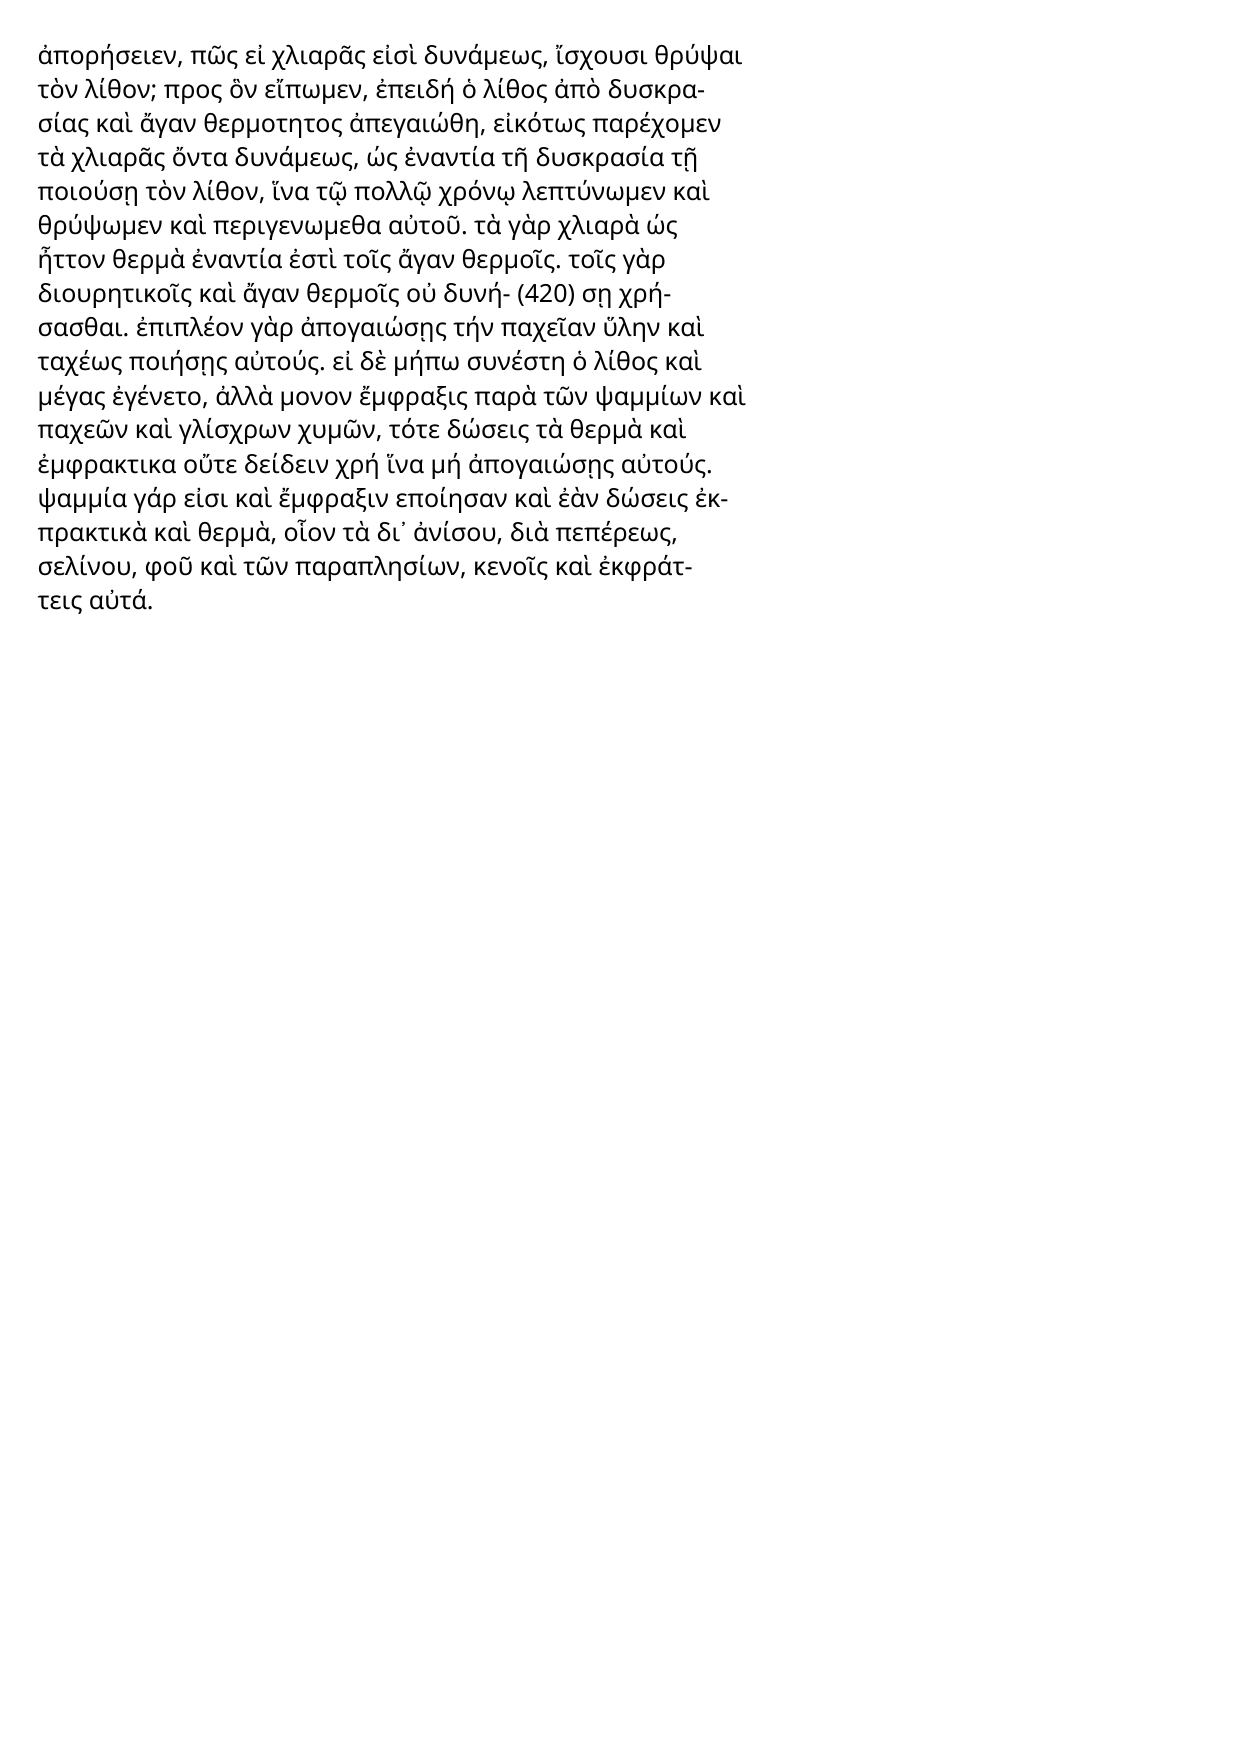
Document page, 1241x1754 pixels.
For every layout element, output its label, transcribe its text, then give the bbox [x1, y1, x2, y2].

text ἀπορήσειεν, πῶς εἰ χλιαρᾶς εἰσὶ δυνάμεως, ἴσχουσι θρύψαι τὸν λίθον; προς ὃν εἴπωμεν, ἐπειδή ὁ λίθος ἀπὸ δυσκρα- σίας καὶ ἄγαν θερμοτητος ἀπεγαιώθη, εἰκότως παρέχομεν τὰ χλιαρᾶς ὄντα δυνάμεως, ώς ἐναντία τῆ δυσκρασία τῇ ποιούσῃ τὸν λίθον, ἵνα τῷ πολλῷ χρόνῳ λεπτύνωμεν καὶ θρύψωμεν καὶ περιγενωμεθα αὐτοῦ. τὰ γὰρ χλιαρὰ ώς ἦττον θερμὰ ἐναντία ἐστὶ τοῖς ἄγαν θερμοῖς. τοῖς γὰρ διουρητικοῖς καὶ ἄγαν θερμοῖς οὐ δυνή- (420) σῃ χρή- σασθαι. ἐπιπλέον γὰρ ἀπογαιώσῃς τήν παχεῖαν ὕλην καὶ ταχέως ποιήσῃς αὐτούς. εἰ δὲ μήπω συνέστη ὁ λίθος καὶ μέγας ἐγένετο, ἀλλὰ μονον ἔμφραξις παρὰ τῶν ψαμμίων καὶ παχεῶν καὶ γλίσχρων χυμῶν, τότε δώσεις τὰ θερμὰ καὶ ἐμφρακτικα οὔτε δείδειν χρή ἵνα μή ἀπογαιώσῃς αὐτούς. ψαμμία γάρ εἰσι καὶ ἔμφραξιν εποίησαν καὶ ἐὰν δώσεις ἐκ- πρακτικὰ καὶ θερμὰ, οἷον τὰ δι᾽ ἀνίσου, διὰ πεπέρεως, σελίνου, φοῦ καὶ τῶν παραπλησίων, κενοῖς καὶ ἐκφράτ- τεις αὐτά. [37, 37, 1203, 617]
